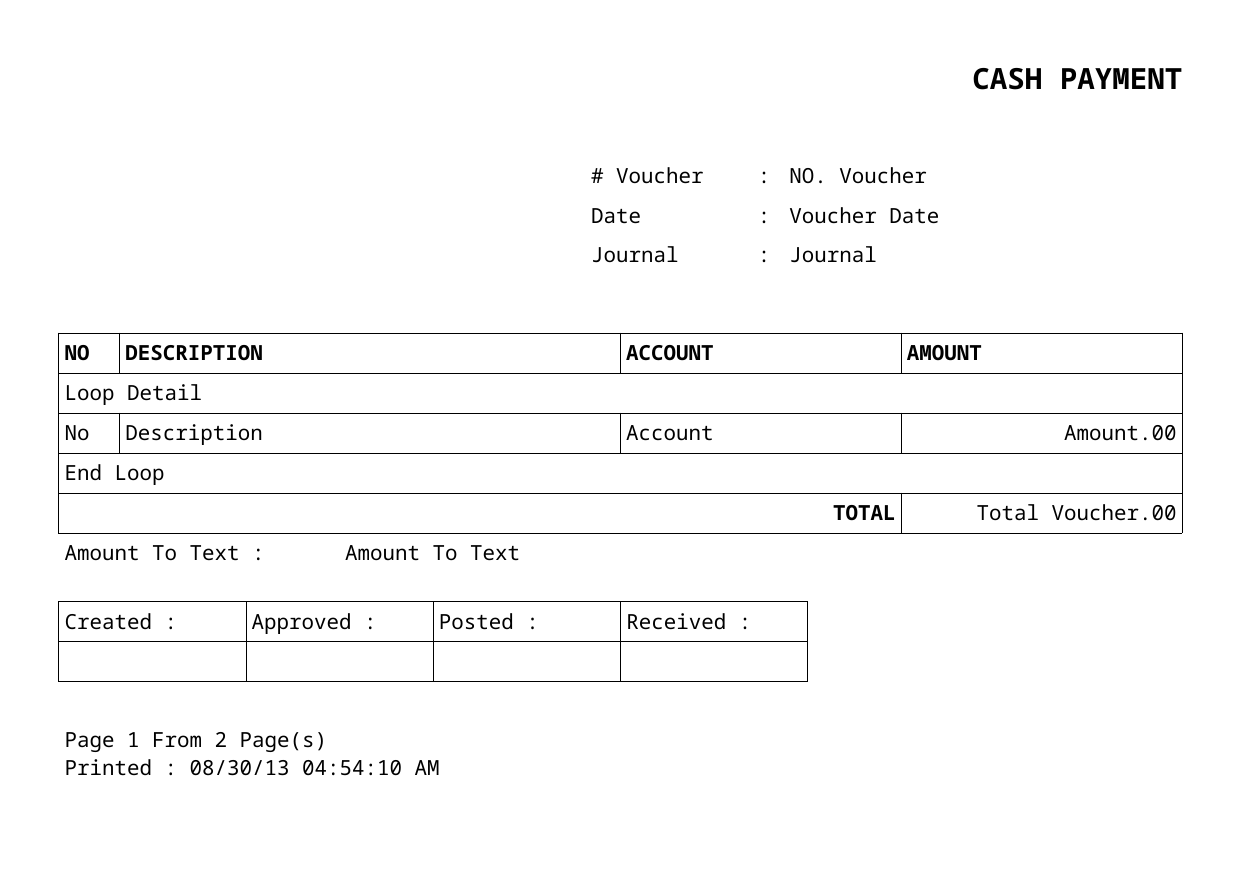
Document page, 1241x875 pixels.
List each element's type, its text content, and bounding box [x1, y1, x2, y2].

table_header NO [59, 334, 119, 373]
table_cell [621, 642, 807, 681]
table_cell [434, 642, 620, 681]
table_header [808, 601, 995, 641]
table_header Posted : [434, 602, 620, 641]
table_cell [247, 642, 433, 681]
table_header [995, 601, 1182, 641]
table_cell End Loop [59, 454, 1182, 493]
table_cell No [59, 414, 119, 453]
table_header DESCRIPTION [120, 334, 620, 373]
table_cell Amount [902, 414, 1182, 453]
table_header AMOUNT [902, 334, 1182, 373]
table_cell [995, 641, 1182, 681]
table_cell Amount To Text [339, 534, 1182, 573]
table_cell [59, 642, 246, 681]
table_header Created : [59, 602, 246, 641]
table_header Approved : [247, 602, 433, 641]
table_cell TOTAL [59, 494, 901, 533]
table_header Received : [621, 602, 807, 641]
table_cell Loop Detail [59, 374, 1182, 413]
table_cell Total Voucher [902, 494, 1182, 533]
table_cell Description [120, 414, 620, 453]
table_cell Account [621, 414, 901, 453]
table_cell [808, 641, 995, 681]
table_header ACCOUNT [621, 334, 901, 373]
table_cell Amount To Text : [59, 534, 339, 573]
